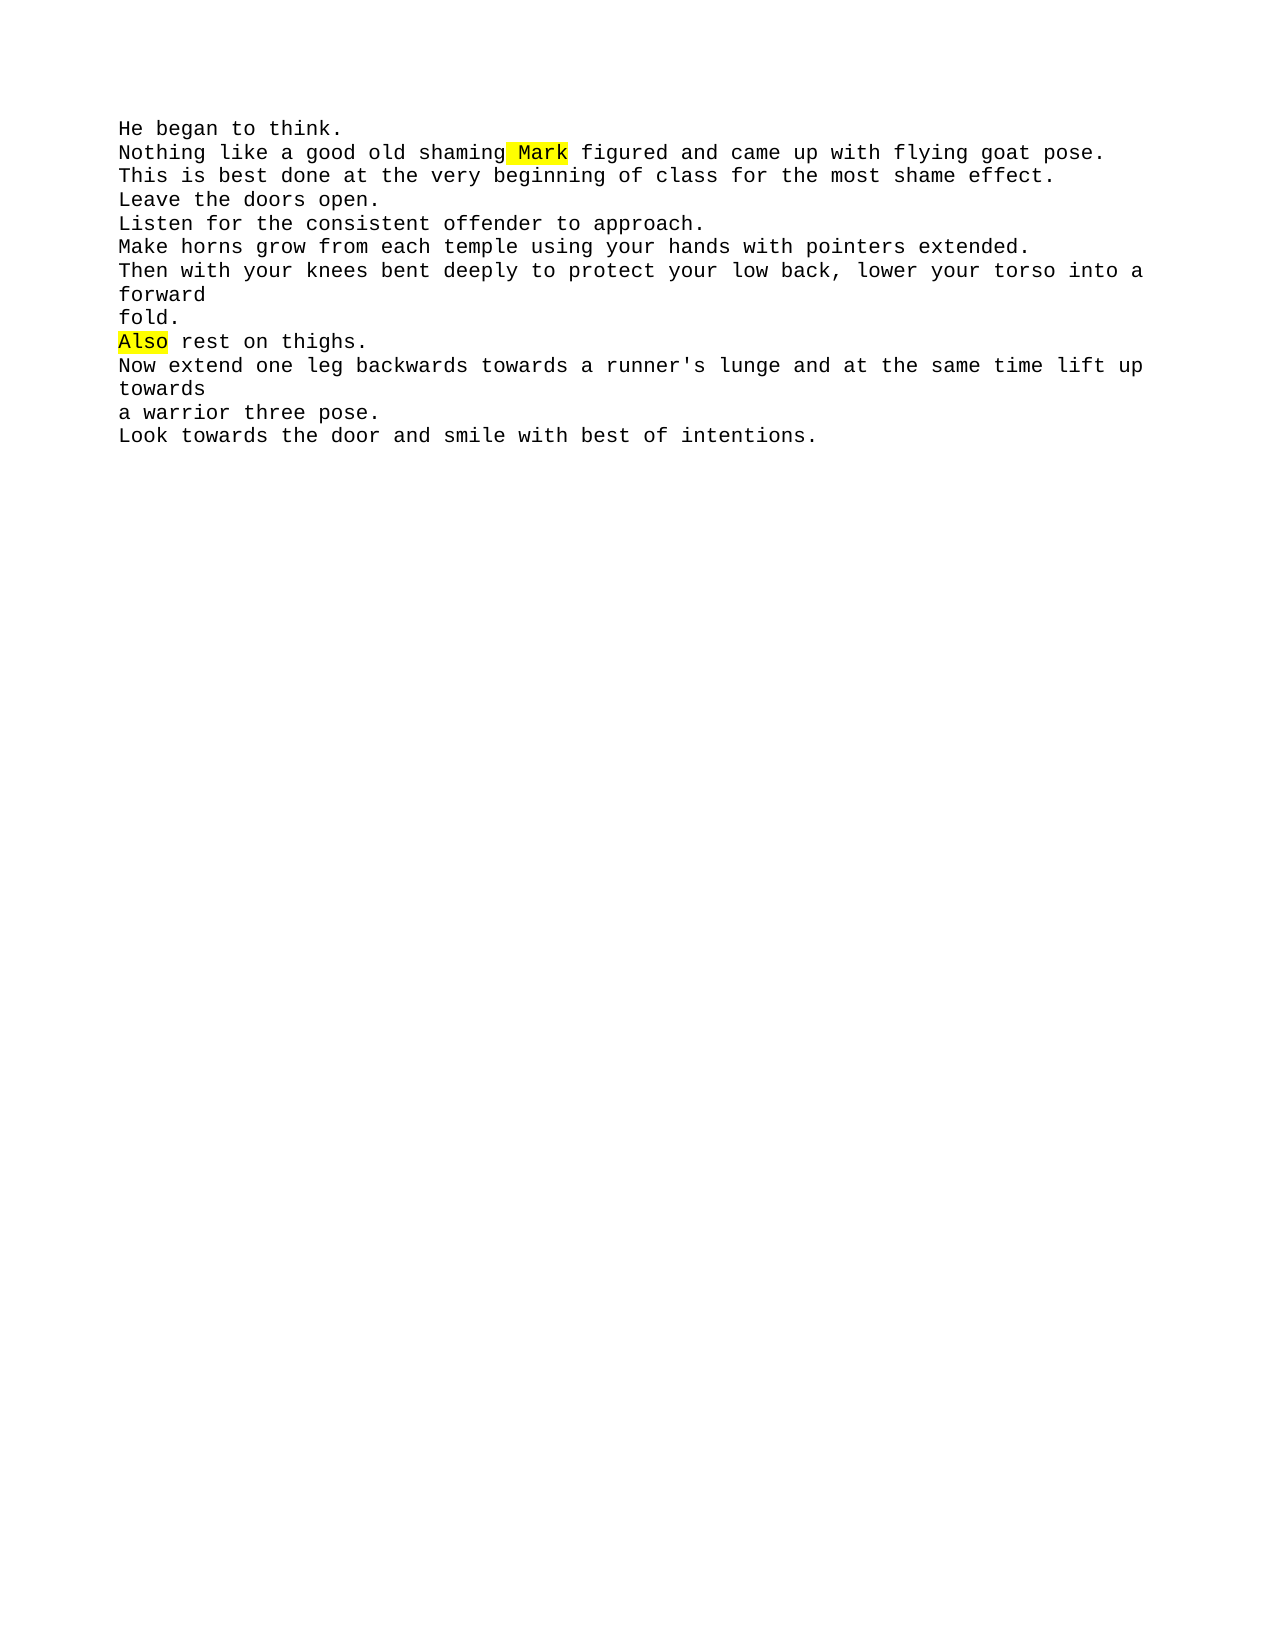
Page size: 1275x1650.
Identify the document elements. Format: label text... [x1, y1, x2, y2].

text Nothing like a good old shaming Mark figured and came up with flying goat pose. [118, 142, 1157, 165]
text fold. [118, 307, 1157, 331]
text Make horns grow from each temple using your hands with pointers extended. [118, 236, 1157, 260]
text Now extend one leg backwards towards a runner's lunge and at the same time lift up towards [118, 354, 1157, 402]
text Leave the doors open. [118, 189, 1157, 213]
text Then with your knees bent deeply to protect your low back, lower your torso into a forward [118, 260, 1157, 307]
text Look towards the door and smile with best of intentions. [118, 426, 1157, 449]
text a warrior three pose. [118, 402, 1157, 426]
text He began to think. [118, 118, 1157, 142]
text This is best done at the very beginning of class for the most shame effect. [118, 165, 1157, 189]
text Listen for the consistent offender to approach. [118, 213, 1157, 236]
text Also rest on thighs. [118, 331, 1157, 354]
